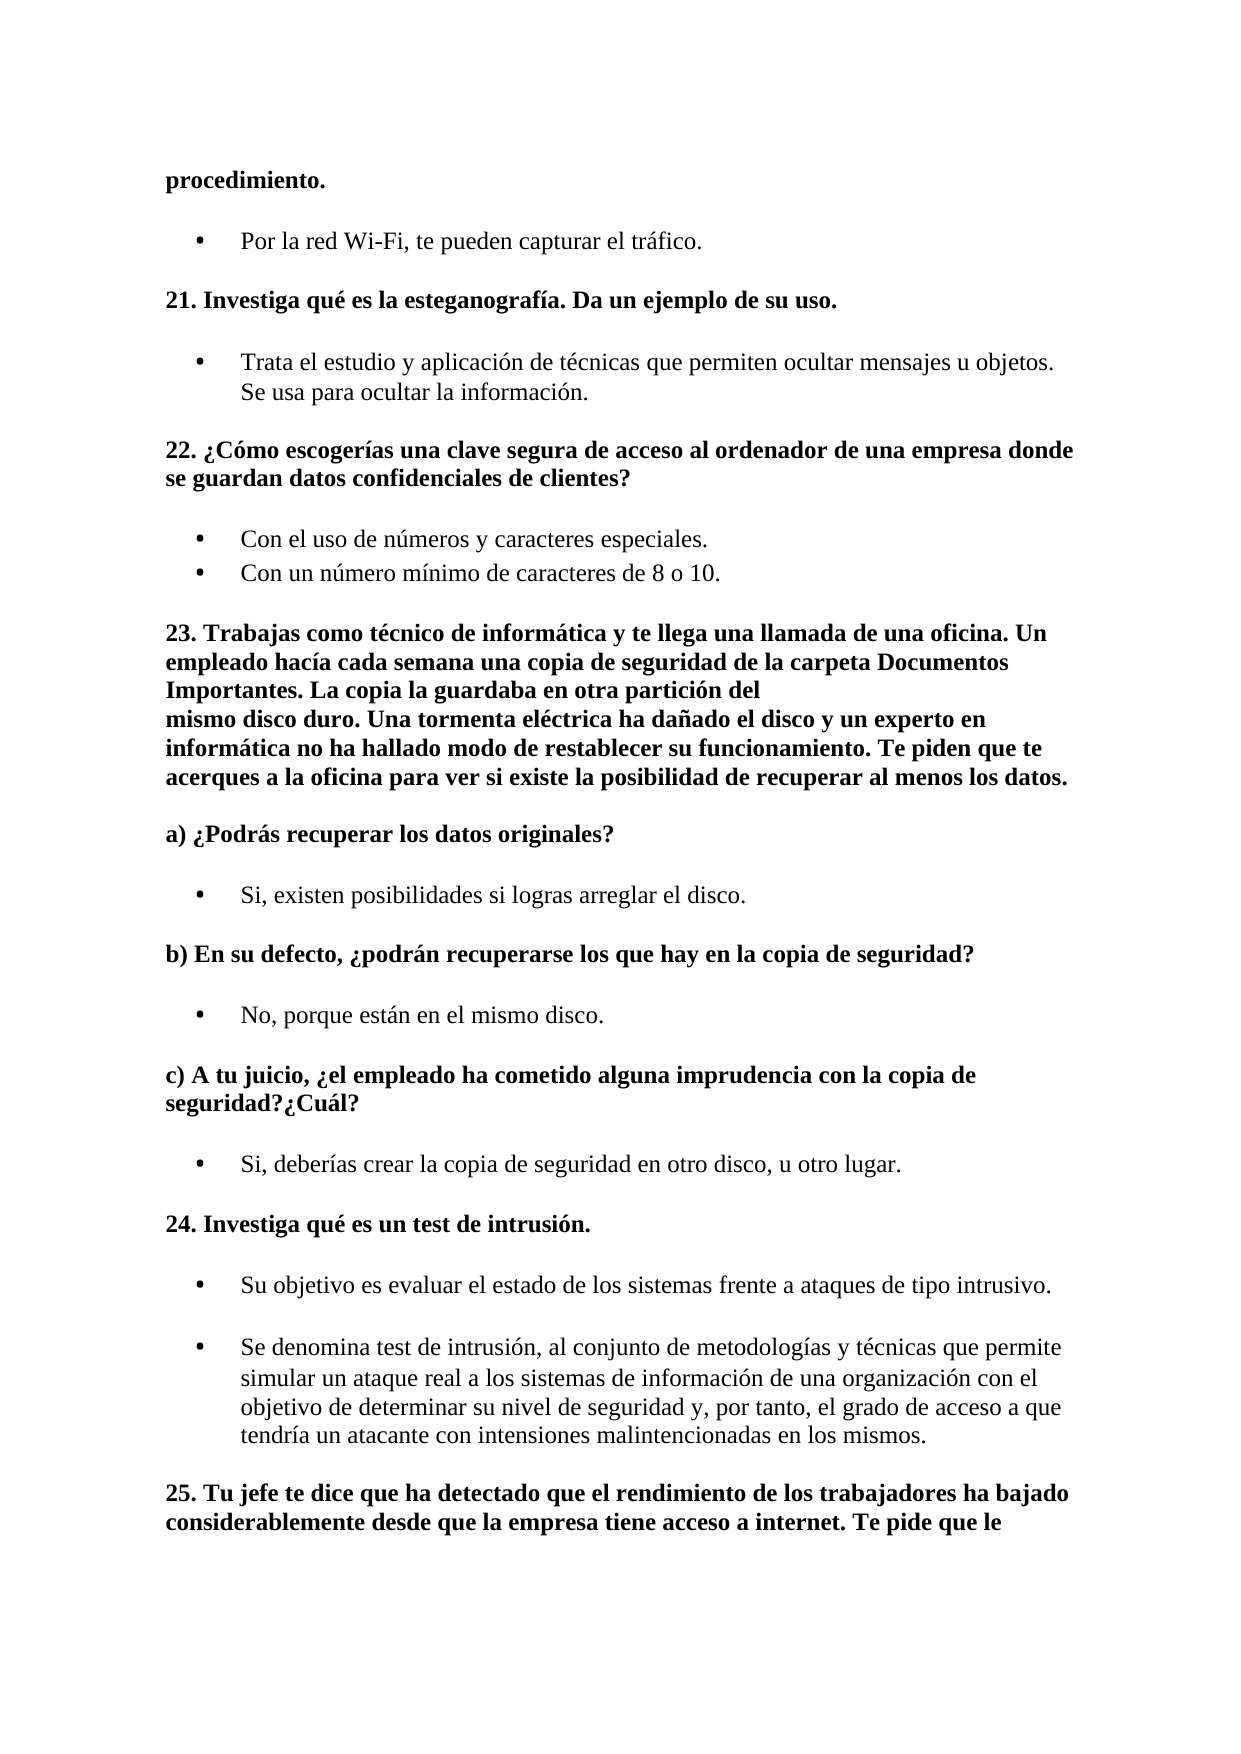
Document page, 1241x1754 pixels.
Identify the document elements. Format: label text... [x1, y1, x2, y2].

text procedimiento. [165, 165, 1075, 223]
text b) En su defecto, ¿podrán recuperarse los que hay en la copia de seguridad? [165, 939, 1075, 997]
list Si, existen posibilidades si logras arreglar el disco. [195, 877, 1075, 939]
text 25. Tu jefe te dice que ha detectado que el rendimiento de los trabajadores ha bajado considerablemente desde que la empresa tiene acceso a internet. Te pide que le [165, 1478, 1075, 1536]
text 24. Investiga qué es un test de intrusión. [165, 1209, 1075, 1266]
list Trata el estudio y aplicación de técnicas que permiten ocultar mensajes u objetos. Se usa para ocultar la información. [195, 343, 1075, 435]
list Con el uso de números y caracteres especiales. [195, 521, 1075, 555]
text 22. ¿Cómo escogerías una clave segura de acceso al ordenador de una empresa donde se guardan datos confidenciales de clientes? [165, 435, 1075, 521]
text 21. Investiga qué es la esteganografía. Da un ejemplo de su uso. [165, 286, 1075, 343]
list Si, deberías crear la copia de seguridad en otro disco, u otro lugar. [195, 1146, 1075, 1209]
text 23. Trabajas como técnico de informática y te llega una llamada de una oficina. Un empleado hacía cada semana una copia de seguridad de la carpeta Documentos Importantes. La copia la guardaba en otra partición del mismo disco duro. Una tormenta eléctrica ha dañado el disco y un experto en informática no ha hallado modo de restablecer su funcionamiento. Te piden que te acerques a la oficina para ver si existe la posibilidad de recuperar al menos los datos. a) ¿Podrás recuperar los datos originales? [165, 618, 1075, 877]
list Su objetivo es evaluar el estado de los sistemas frente a ataques de tipo intrusivo. [195, 1266, 1075, 1329]
list Con un número mínimo de caracteres de 8 o 10. [195, 555, 1075, 618]
list Se denomina test de intrusión, al conjunto de metodologías y técnicas que permite simular un ataque real a los sistemas de información de una organización con el objetivo de determinar su nivel de seguridad y, por tanto, el grado de acceso a que tendría un atacante con intensiones malintencionadas en los mismos. [195, 1329, 1075, 1478]
list No, porque están en el mismo disco. [195, 997, 1075, 1060]
text c) A tu juicio, ¿el empleado ha cometido alguna imprudencia con la copia de seguridad?¿Cuál? [165, 1060, 1075, 1146]
list Por la red Wi-Fi, te pueden capturar el tráfico. [195, 223, 1075, 286]
